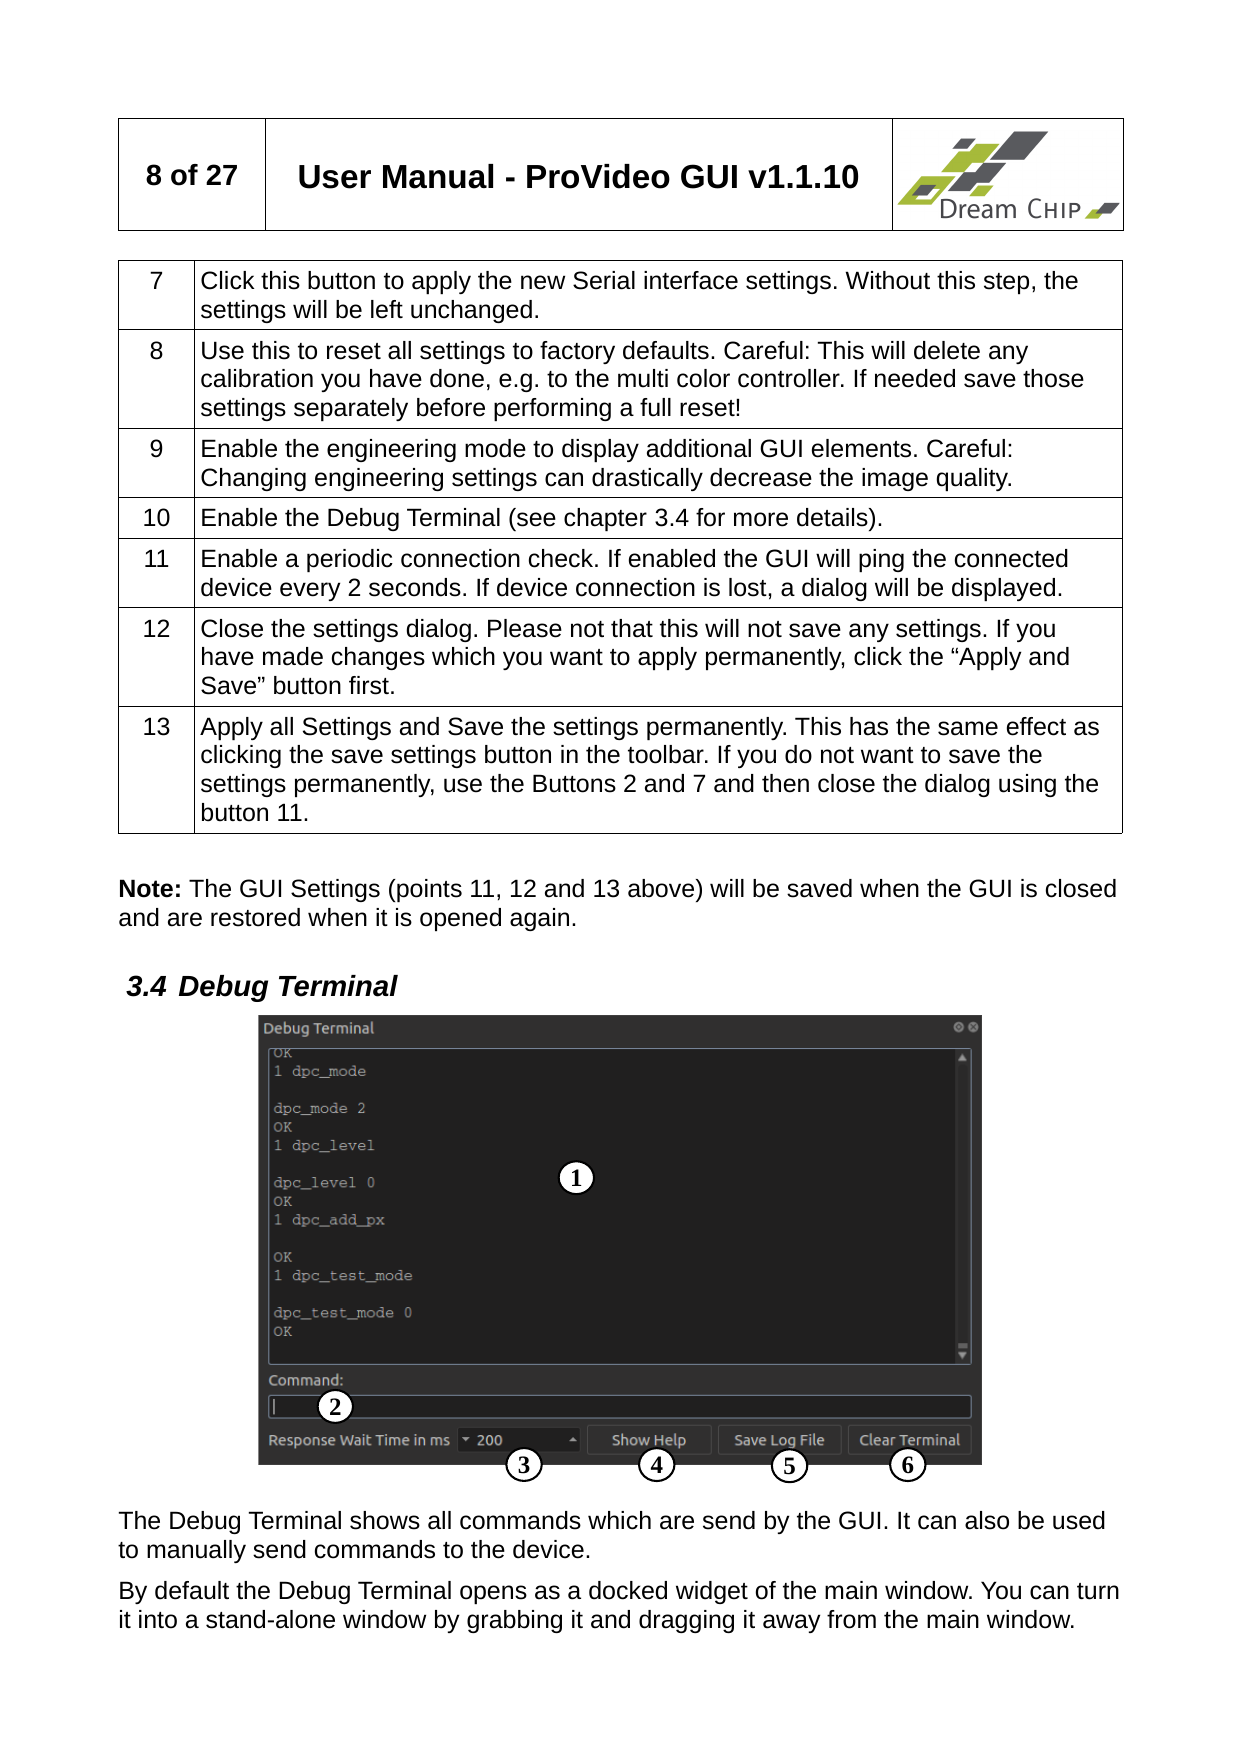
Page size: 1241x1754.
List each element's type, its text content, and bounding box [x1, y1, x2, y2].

picture [258, 1015, 982, 1465]
table_cell 9 [119, 429, 194, 497]
text By default the Debug Terminal opens as a docked widget of the main window. You can turn it into a stand-alone window by grabbing it and dragging it away from the main window. [118, 1576, 1122, 1633]
picture [897, 130, 1120, 220]
table_cell 12 [119, 608, 194, 706]
text Note: The GUI Settings (points 11, 12 and 13 above) will be saved when the GUI is closed and are restored when it is opened again. [118, 874, 1122, 932]
table_cell Click this button to apply the new Serial interface settings. Without this step, the settings will be left unchanged. [195, 261, 1122, 329]
table_cell Enable the engineering mode to display additional GUI elements. Careful: Changing engineering settings can drastically decrease the image quality. [195, 429, 1122, 497]
table_cell 7 [119, 261, 194, 329]
table_cell 8 [119, 330, 194, 428]
subtitle Debug Terminal [118, 969, 1122, 1003]
table_cell Use this to reset all settings to factory defaults. Careful: This will delete any calibration you have done, e.g. to the multi color controller. If needed save those settings separately before performing a full reset! [195, 330, 1122, 428]
table_cell 13 [119, 707, 194, 832]
table_cell 10 [119, 498, 194, 538]
table_cell Enable a periodic connection check. If enabled the GUI will ping the connected device every 2 seconds. If device connection is lost, a dialog will be displayed. [195, 539, 1122, 607]
table_cell Enable the Debug Terminal (see chapter 3.4 for more details). [195, 498, 1122, 538]
table_cell Apply all Settings and Save the settings permanently. This has the same effect as clicking the save settings button in the toolbar. If you do not want to save the settings permanently, use the Buttons 2 and 7 and then close the dialog using the button 11. [195, 707, 1122, 832]
text The Debug Terminal shows all commands which are send by the GUI. It can also be used to manually send commands to the device. [118, 1506, 1122, 1563]
table_cell Close the settings dialog. Please not that this will not save any settings. If you have made changes which you want to apply permanently, click the “Apply and Save” button first. [195, 608, 1122, 706]
table_cell 11 [119, 539, 194, 607]
